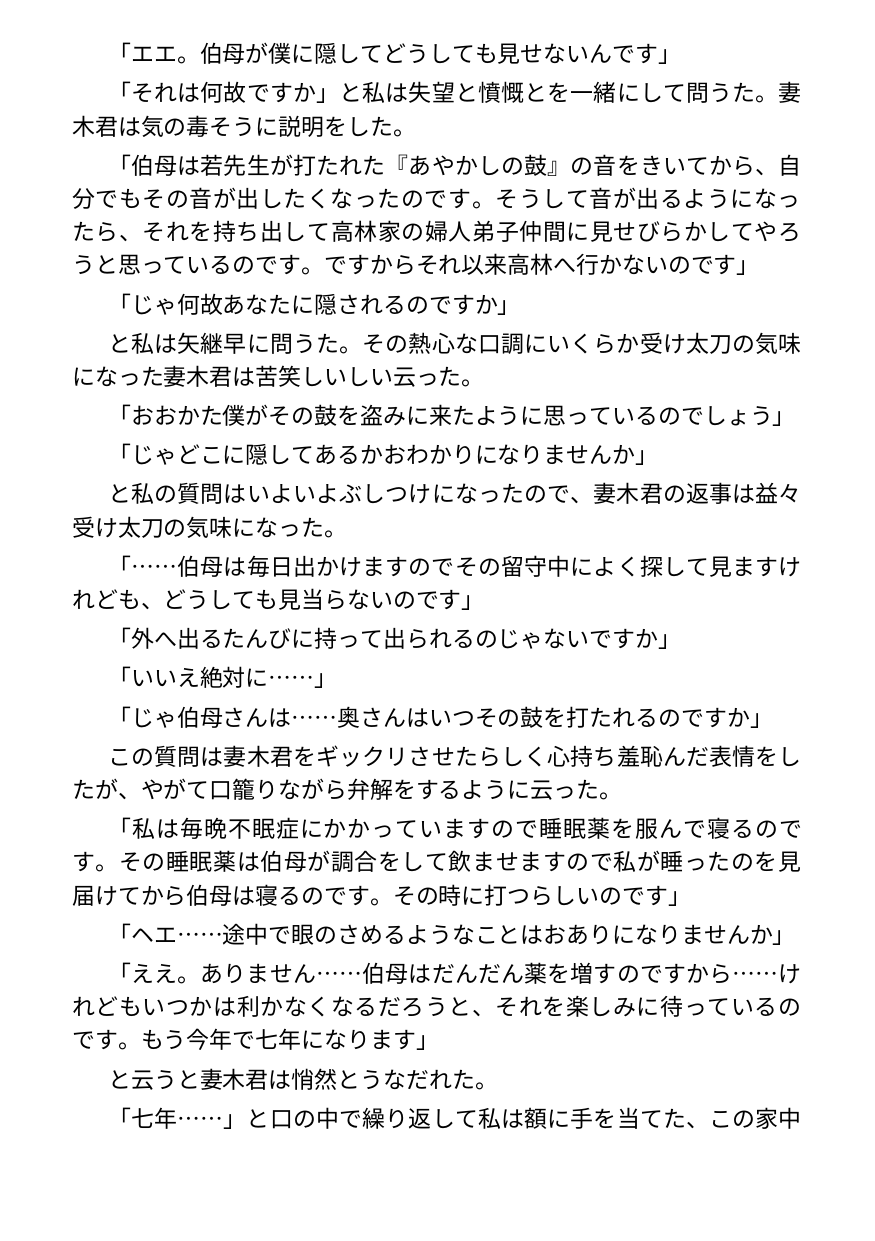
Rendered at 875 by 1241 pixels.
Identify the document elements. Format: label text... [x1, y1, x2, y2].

text 「それは何故ですか」と私は失望と憤慨とを一緒にして問うた。妻木君は気の毒そうに説明をした。 [72, 75, 802, 142]
text 「おおかた僕がその鼓を盗みに来たように思っているのでしょう」 [72, 398, 802, 431]
text 「じゃ何故あなたに隠されるのですか」 [72, 286, 802, 320]
text 「私は毎晩不眠症にかかっていますので睡眠薬を服んで寝るのです。その睡眠薬は伯母が調合をして飲ませますので私が睡ったのを見届けてから伯母は寝るのです。その時に打つらしいのです」 [72, 811, 802, 911]
text 「ヘエ……途中で眼のさめるようなことはおありになりませんか」 [72, 917, 802, 950]
text この質問は妻木君をギックリさせたらしく心持ち羞恥んだ表情をしたが、やがて口籠りながら弁解をするように云った。 [72, 739, 802, 805]
text 「じゃ伯母さんは……奥さんはいつその鼓を打たれるのですか」 [72, 699, 802, 733]
text 「七年……」と口の中で繰り返して私は額に手を当てた、この家中 [72, 1101, 802, 1134]
text 「エエ。伯母が僕に隠してどうしても見せないんです」 [72, 36, 802, 69]
text と私の質問はいよいよぶしつけになったので、妻木君の返事は益々受け太刀の気味になった。 [72, 476, 802, 543]
text と云うと妻木君は悄然とうなだれた。 [72, 1061, 802, 1095]
text 「外へ出るたんびに持って出られるのじゃないですか」 [72, 621, 802, 654]
text 「じゃどこに隠してあるかおわかりになりませんか」 [72, 437, 802, 470]
text 「伯母は若先生が打たれた『あやかしの鼓』の音をきいてから、自分でもその音が出したくなったのです。そうして音が出るようになったら、それを持ち出して高林家の婦人弟子仲間に見せびらかしてやろうと思っているのです。ですからそれ以来高林へ行かないのです」 [72, 148, 802, 281]
text 「いいえ絶対に……」 [72, 660, 802, 693]
text 「ええ。ありません……伯母はだんだん薬を増すのですから……けれどもいつかは利かなくなるだろうと、それを楽しみに待っているのです。もう今年で七年になります」 [72, 956, 802, 1056]
text と私は矢継早に問うた。その熱心な口調にいくらか受け太刀の気味になった妻木君は苦笑しいしい云った。 [72, 326, 802, 392]
text 「……伯母は毎日出かけますのでその留守中によく探して見ますけれども、どうしても見当らないのです」 [72, 549, 802, 615]
